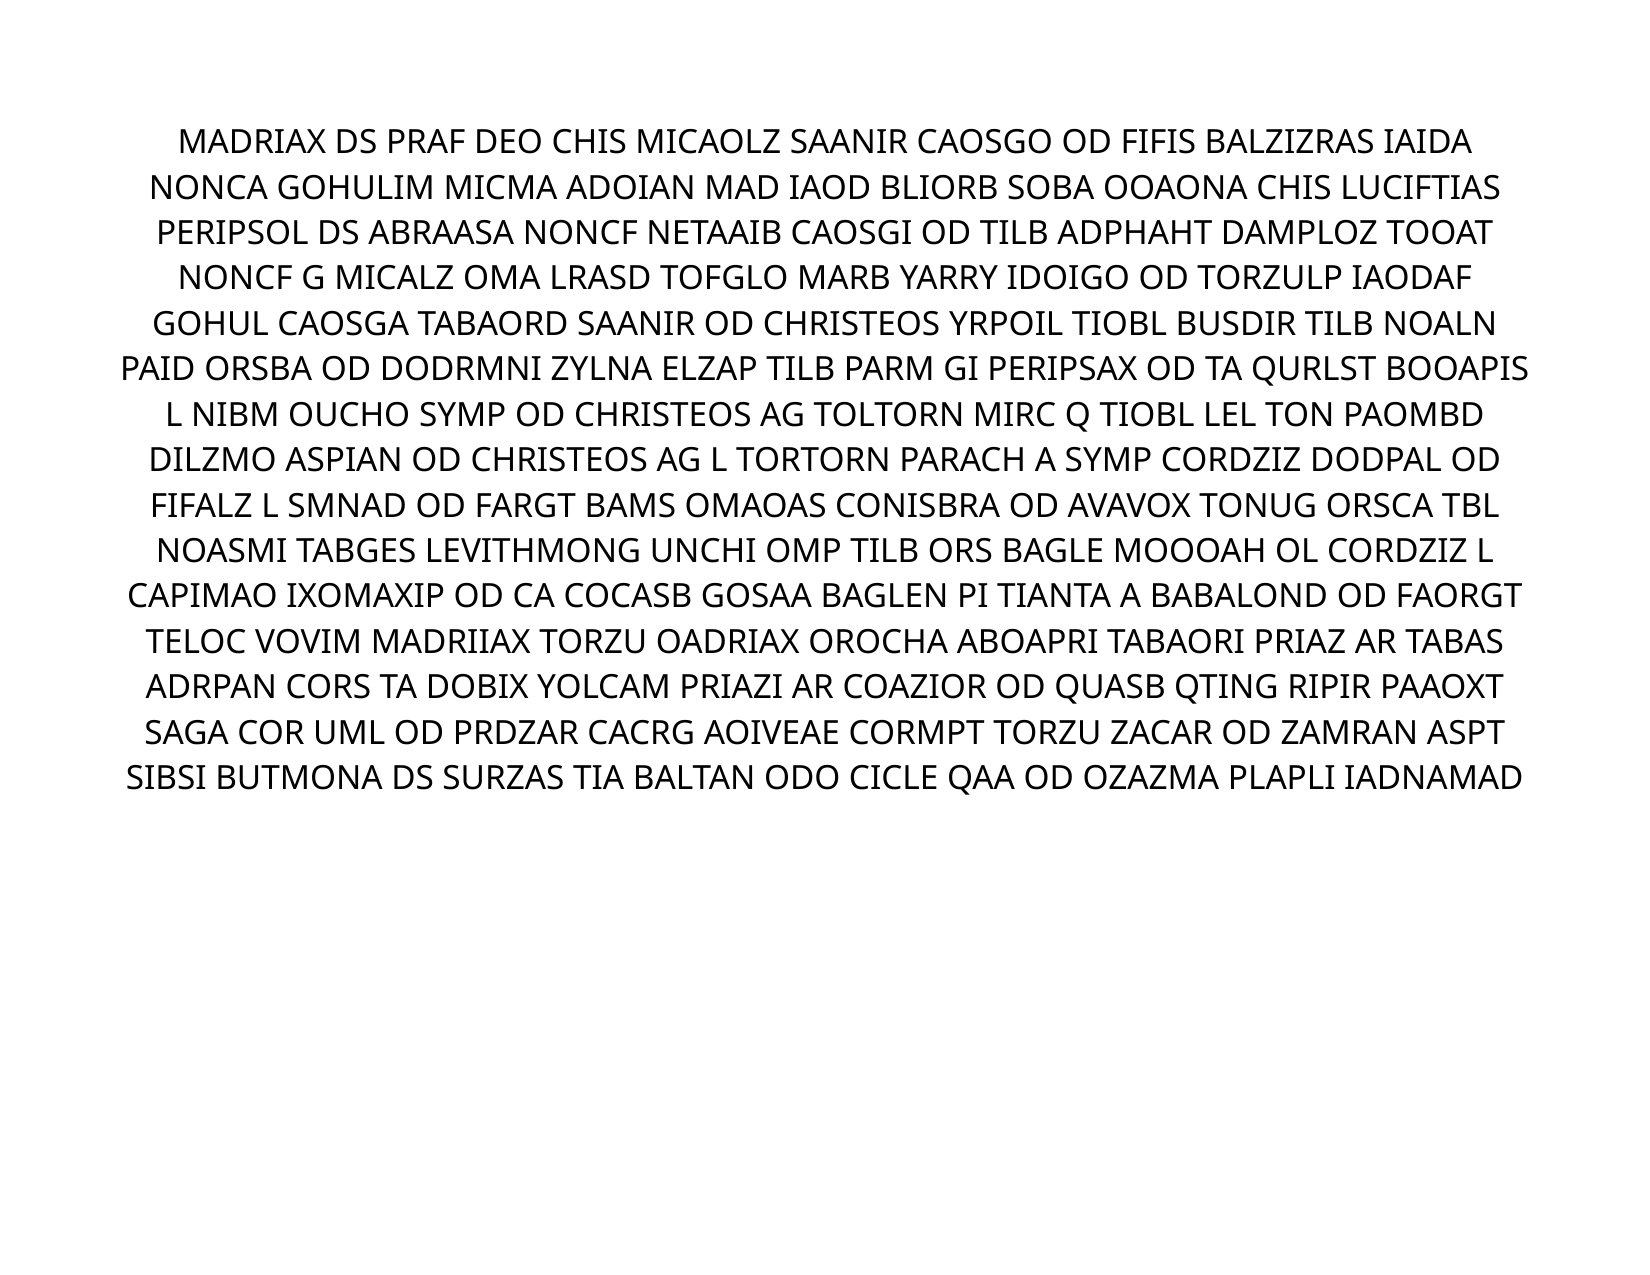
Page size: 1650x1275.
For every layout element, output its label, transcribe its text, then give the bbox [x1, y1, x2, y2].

text MADRIAX DS PRAF DEO CHIS MICAOLZ SAANIR CAOSGO OD FIFIS BALZIZRAS IAIDA NONCA GOHULIM MICMA ADOIAN MAD IAOD BLIORB SOBA OOAONA CHIS LUCIFTIAS PERIPSOL DS ABRAASA NONCF NETAAIB CAOSGI OD TILB ADPHAHT DAMPLOZ TOOAT NONCF G MICALZ OMA LRASD TOFGLO MARB YARRY IDOIGO OD TORZULP IAODAF GOHUL CAOSGA TABAORD SAANIR OD CHRISTEOS YRPOIL TIOBL BUSDIR TILB NOALN PAID ORSBA OD DODRMNI ZYLNA ELZAP TILB PARM GI PERIPSAX OD TA QURLST BOOAPIS L NIBM OUCHO SYMP OD CHRISTEOS AG TOLTORN MIRC Q TIOBL LEL TON PAOMBD DILZMO ASPIAN OD CHRISTEOS AG L TORTORN PARACH A SYMP CORDZIZ DODPAL OD FIFALZ L SMNAD OD FARGT BAMS OMAOAS CONISBRA OD AVAVOX TONUG ORSCA TBL NOASMI TABGES LEVITHMONG UNCHI OMP TILB ORS BAGLE MOOOAH OL CORDZIZ L CAPIMAO IXOMAXIP OD CA COCASB GOSAA BAGLEN PI TIANTA A BABALOND OD FAORGT TELOC VOVIM MADRIIAX TORZU OADRIAX OROCHA ABOAPRI TABAORI PRIAZ AR TABAS ADRPAN CORS TA DOBIX YOLCAM PRIAZI AR COAZIOR OD QUASB QTING RIPIR PAAOXT SAGA COR UML OD PRDZAR CACRG AOIVEAE CORMPT TORZU ZACAR OD ZAMRAN ASPT SIBSI BUTMONA DS SURZAS TIA BALTAN ODO CICLE QAA OD OZAZMA PLAPLI IADNAMAD [118, 118, 1532, 799]
